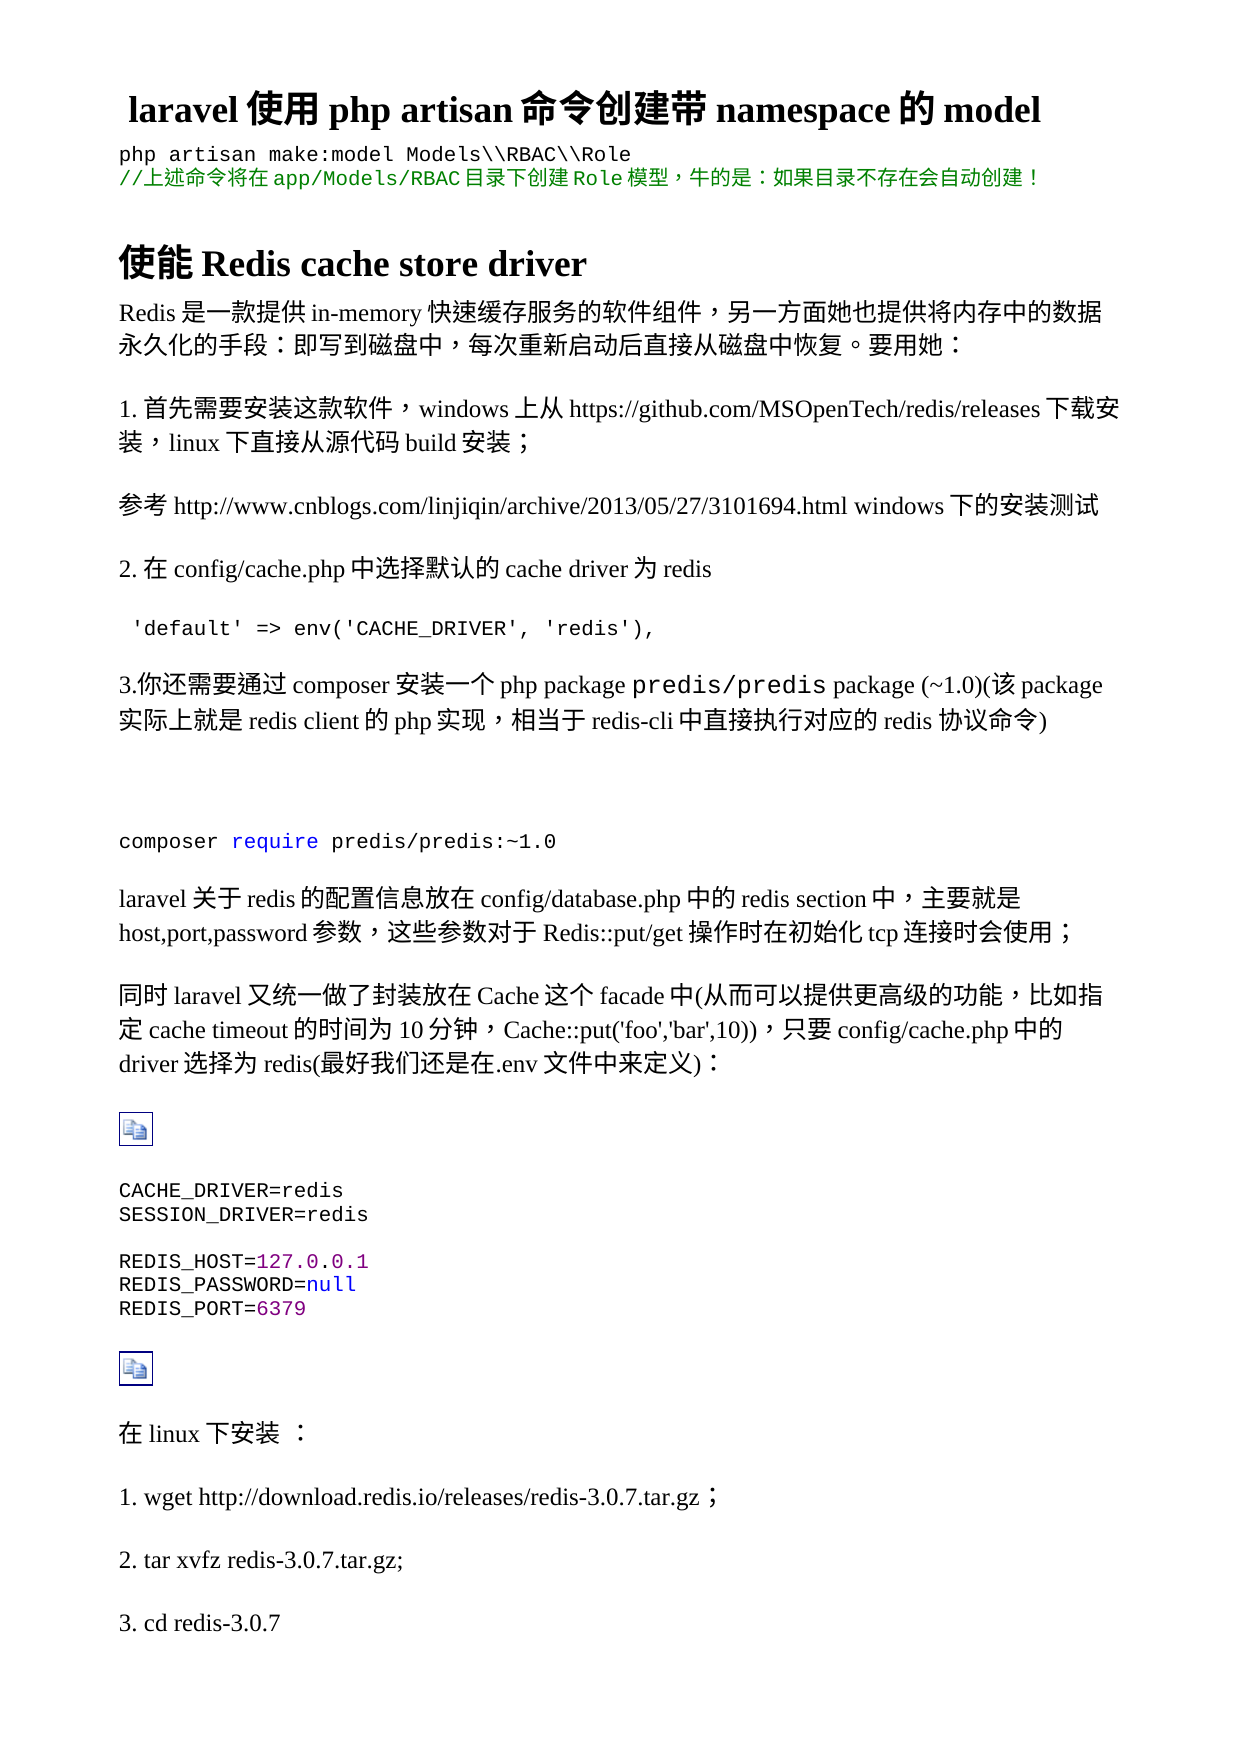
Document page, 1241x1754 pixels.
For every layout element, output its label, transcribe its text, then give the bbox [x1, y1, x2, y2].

text REDIS_PORT=6379 [119, 1298, 1121, 1322]
text CACHE_DRIVER=redis [119, 1180, 1121, 1203]
text 3. cd redis-3.0.7 [119, 1608, 1121, 1637]
text 3.你还需要通过composer安装一个php package predis/predis package (~1.0)(该package实际上就是redis client的php实现，相当于redis-cli中直接执行对应的redis 协议命令) [119, 671, 1121, 735]
text 1. wget http://download.redis.io/releases/redis-3.0.7.tar.gz； [119, 1482, 1121, 1512]
text php artisan make:model Models\\RBAC\\Role [119, 144, 1121, 167]
text 2. 在config/cache.php中选择默认的cache driver为redis [119, 554, 1121, 584]
text SESSION_DRIVER=redis [119, 1203, 1121, 1227]
text //上述命令将在app/Models/RBAC目录下创建Role模型，牛的是：如果目录不存在会自动创建！ [119, 167, 1121, 191]
text 'default' => env('CACHE_DRIVER', 'redis'), [119, 617, 1121, 641]
picture [120, 1353, 152, 1384]
text composer require predis/predis:~1.0 [119, 831, 1121, 855]
picture [120, 1113, 152, 1145]
text REDIS_PASSWORD=null [119, 1274, 1121, 1298]
text 同时laravel又统一做了封装放在Cache这个facade中(从而可以提供更高级的功能，比如指定cache timeout的时间为10分钟，Cache::put('foo','bar',10))，只要config/cache.php中的driver选择为redis(最好我们还是在.env文件中来定义)： [119, 981, 1121, 1078]
text 在linux下安装 ： [119, 1419, 1121, 1449]
text 1. 首先需要安装这款软件，windows上从https://github.com/MSOpenTech/redis/releases下载安装，linux下直接从源代码build安装； [119, 394, 1121, 457]
text Redis是一款提供in-memory快速缓存服务的软件组件，另一方面她也提供将内存中的数据永久化的手段：即写到磁盘中，每次重新启动后直接从磁盘中恢复。要用她： [119, 298, 1121, 361]
subtitle 使能Redis cache store driver [119, 241, 1121, 285]
text 2. tar xvfz redis-3.0.7.tar.gz; [119, 1546, 1121, 1574]
subtitle laravel使用php artisan命令创建带namespace的model [119, 87, 1121, 131]
text laravel关于redis的配置信息放在config/database.php中的redis section中，主要就是host,port,password参数，这些参数对于Redis::put/get操作时在初始化tcp连接时会使用； [119, 884, 1121, 947]
text REDIS_HOST=127.0.0.1 [119, 1251, 1121, 1274]
text 参考http://www.cnblogs.com/linjiqin/archive/2013/05/27/3101694.html windows下的安装测试 [119, 491, 1121, 521]
